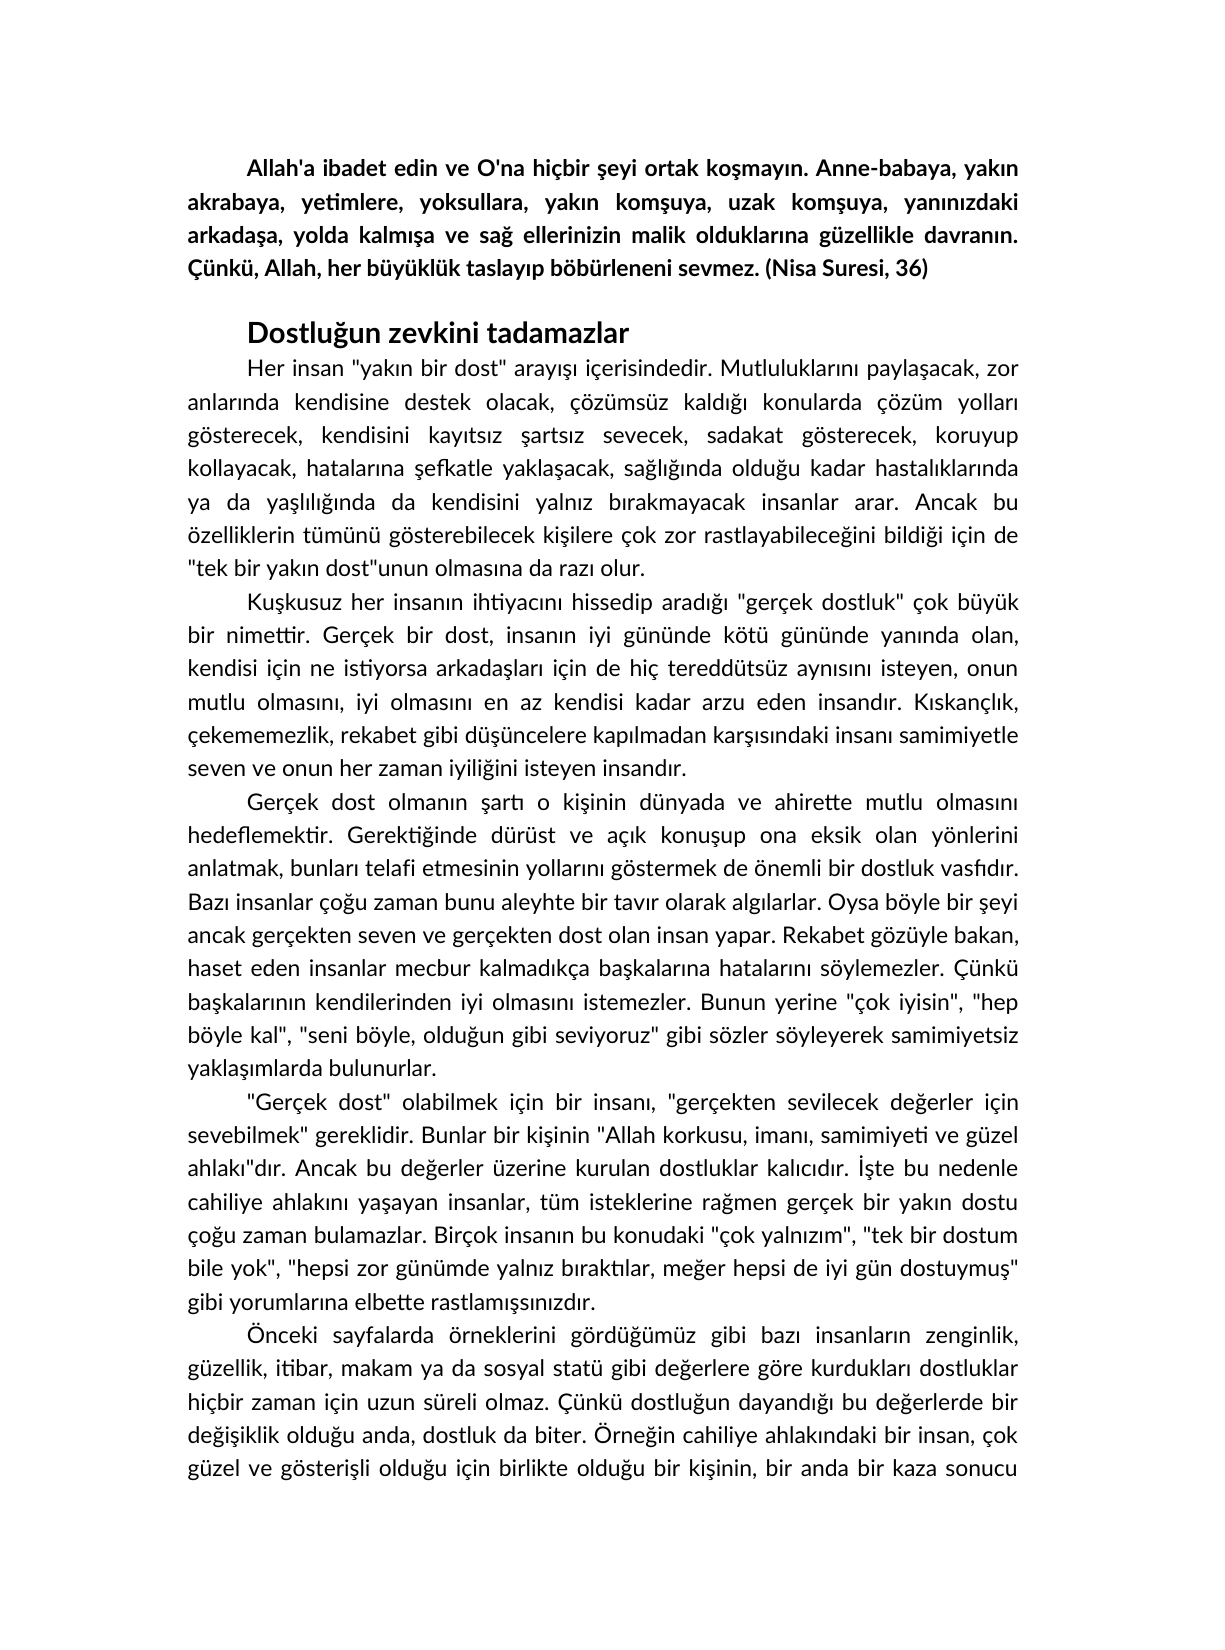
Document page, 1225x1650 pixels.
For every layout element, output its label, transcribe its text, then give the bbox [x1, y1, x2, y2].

text Gerçek dost olmanın şartı o kişinin dünyada ve ahirette mutlu olmasını hedeflemektir. Gerektiğinde dürüst ve açık konuşup ona eksik olan yönlerini anlatmak, bunları telafi etmesinin yollarını göstermek de önemli bir dostluk vasfıdır. Bazı insanlar çoğu zaman bunu aleyhte bir tavır olarak algılarlar. Oysa böyle bir şeyi ancak gerçekten seven ve gerçekten dost olan insan yapar. Rekabet gözüyle bakan, haset eden insanlar mecbur kalmadıkça başkalarına hatalarını söylemezler. Çünkü başkalarının kendilerinden iyi olmasını istemezler. Bunun yerine "çok iyisin", "hep böyle kal", "seni böyle, olduğun gibi seviyoruz" gibi sözler söyleyerek samimiyetsiz yaklaşımlarda bulunurlar. [187, 783, 1020, 1083]
text Kuşkusuz her insanın ihtiyacını hissedip aradığı "gerçek dostluk" çok büyük bir nimettir. Gerçek bir dost, insanın iyi gününde kötü gününde yanında olan, kendisi için ne istiyorsa arkadaşları için de hiç tereddütsüz aynısını isteyen, onun mutlu olmasını, iyi olmasını en az kendisi kadar arzu eden insandır. Kıskançlık, çekememezlik, rekabet gibi düşüncelere kapılmadan karşısındaki insanı samimiyetle seven ve onun her zaman iyiliğini isteyen insandır. [187, 583, 1020, 783]
text Her insan "yakın bir dost" arayışı içerisindedir. Mutluluklarını paylaşacak, zor anlarında kendisine destek olacak, çözümsüz kaldığı konularda çözüm yolları gösterecek, kendisini kayıtsız şartsız sevecek, sadakat gösterecek, koruyup kollayacak, hatalarına şefkatle yaklaşacak, sağlığında olduğu kadar hastalıklarında ya da yaşlılığında da kendisini yalnız bırakmayacak insanlar arar. Ancak bu özelliklerin tümünü gösterebilecek kişilere çok zor rastlayabileceğini bildiği için de "tek bir yakın dost"unun olmasına da razı olur. [187, 350, 1020, 583]
text "Gerçek dost" olabilmek için bir insanı, "gerçekten sevilecek değerler için sevebilmek" gereklidir. Bunlar bir kişinin "Allah korkusu, imanı, samimiyeti ve güzel ahlakı"dır. Ancak bu değerler üzerine kurulan dostluklar kalıcıdır. İşte bu nedenle cahiliye ahlakını yaşayan insanlar, tüm isteklerine rağmen gerçek bir yakın dostu çoğu zaman bulamazlar. Birçok insanın bu konudaki "çok yalnızım", "tek bir dostum bile yok", "hepsi zor günümde yalnız bıraktılar, meğer hepsi de iyi gün dostuymuş" gibi yorumlarına elbette rastlamışsınızdır. [187, 1083, 1020, 1317]
text Dostluğun zevkini tadamazlar [187, 317, 1020, 350]
text Allah'a ibadet edin ve O'na hiçbir şeyi ortak koşmayın. Anne-babaya, yakın akrabaya, yetimlere, yoksullara, yakın komşuya, uzak komşuya, yanınızdaki arkadaşa, yolda kalmışa ve sağ ellerinizin malik olduklarına güzellikle davranın. Çünkü, Allah, her büyüklük taslayıp böbürleneni sevmez. (Nisa Suresi, 36) [187, 150, 1020, 283]
text Önceki sayfalarda örneklerini gördüğümüz gibi bazı insanların zenginlik, güzellik, itibar, makam ya da sosyal statü gibi değerlere göre kurdukları dostluklar hiçbir zaman için uzun süreli olmaz. Çünkü dostluğun dayandığı bu değerlerde bir değişiklik olduğu anda, dostluk da biter. Örneğin cahiliye ahlakındaki bir insan, çok güzel ve gösterişli olduğu için birlikte olduğu bir kişinin, bir anda bir kaza sonucu [187, 1317, 1020, 1483]
